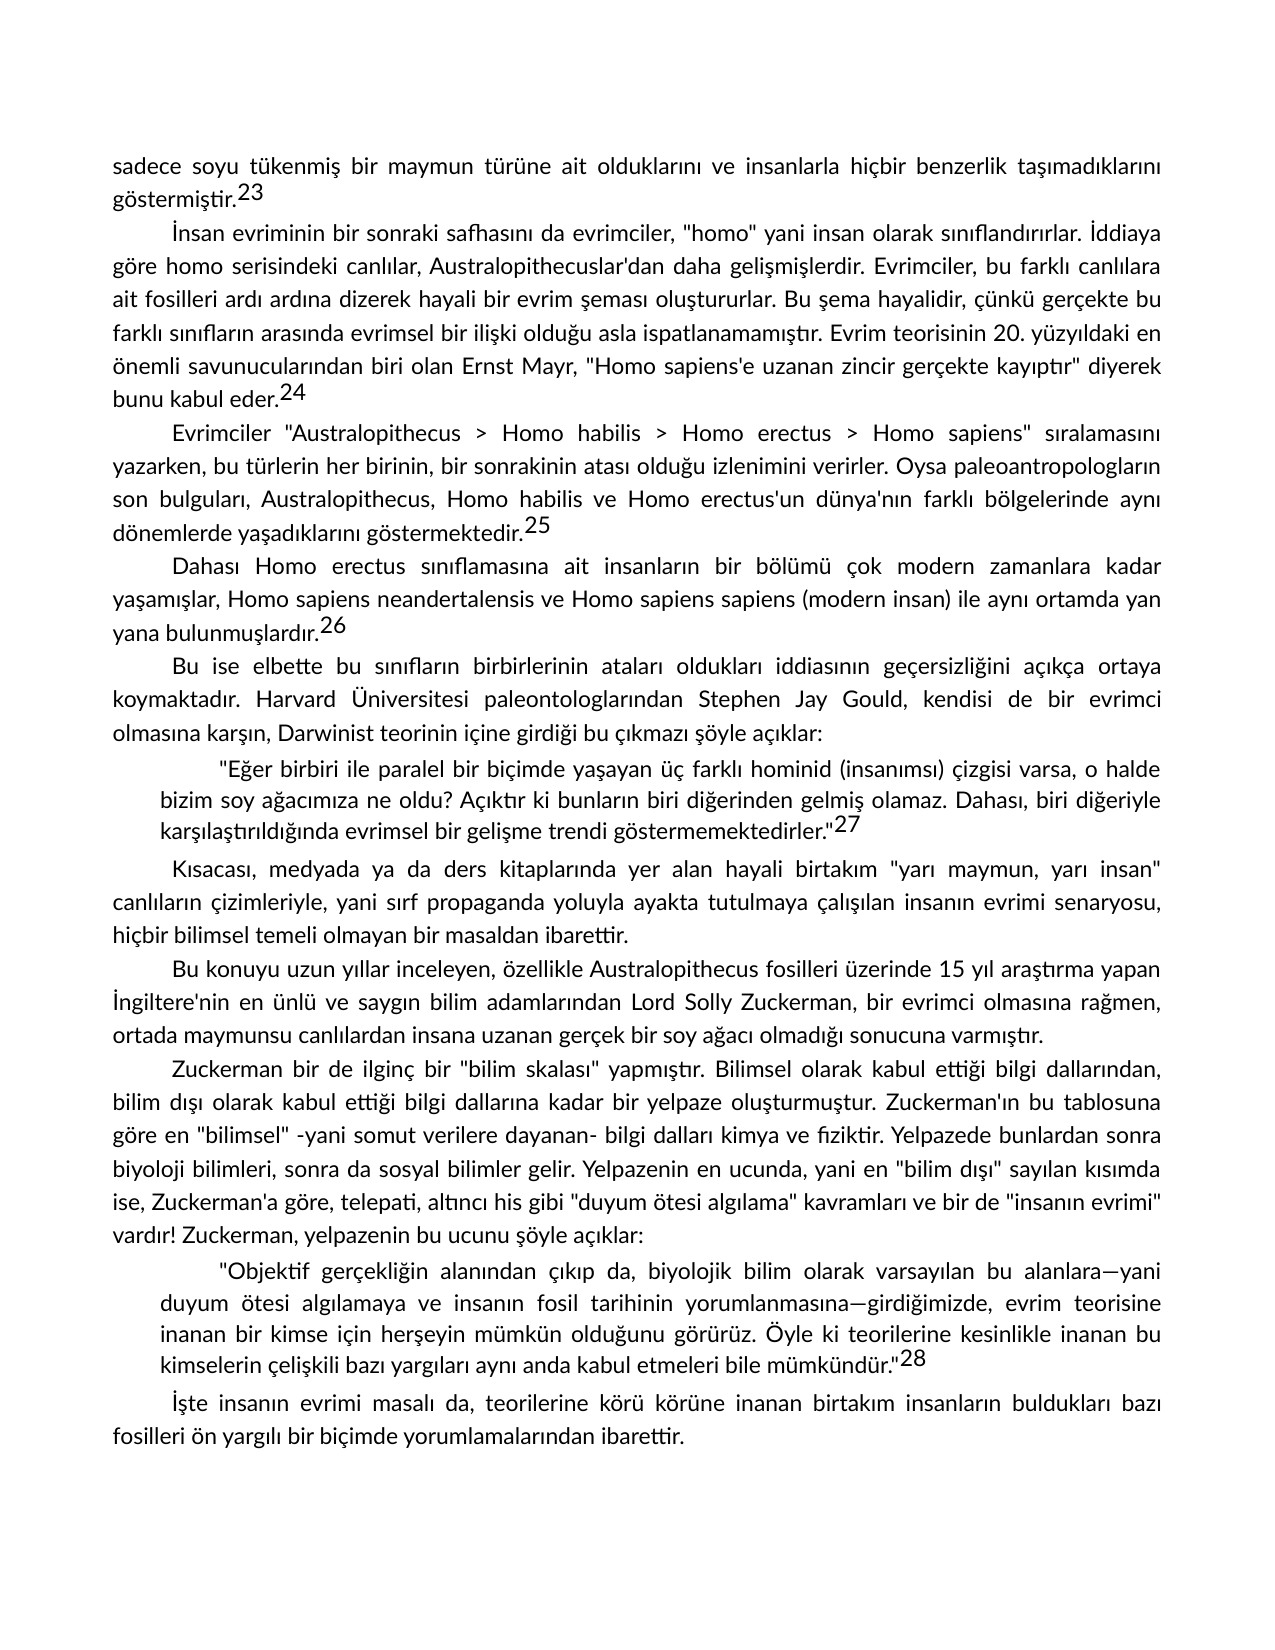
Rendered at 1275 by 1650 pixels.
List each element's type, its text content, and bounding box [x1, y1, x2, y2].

text "Objektif gerçekliğin alanından çıkıp da, biyolojik bilim olarak varsayılan bu alanlara—yani duyum ötesi algılamaya ve insanın fosil tarihinin yorumlanmasına—girdiğimizde, evrim teorisine inanan bir kimse için herşeyin mümkün olduğunu görürüz. Öyle ki teorilerine kesinlikle inanan bu kimselerin çelişkili bazı yargıları aynı anda kabul etmeleri bile mümkündür."28 [160, 1255, 1162, 1380]
text İnsan evriminin bir sonraki safhasını da evrimciler, "homo" yani insan olarak sınıflandırırlar. İddiaya göre homo serisindeki canlılar, Australopithecuslar'dan daha gelişmişlerdir. Evrimciler, bu farklı canlılara ait fosilleri ardı ardına dizerek hayali bir evrim şeması oluştururlar. Bu şema hayalidir, çünkü gerçekte bu farklı sınıfların arasında evrimsel bir ilişki olduğu asla ispatlanamamıştır. Evrim teorisinin 20. yüzyıldaki en önemli savunucularından biri olan Ernst Mayr, "Homo sapiens'e uzanan zincir gerçekte kayıptır" diyerek bunu kabul eder.24 [112, 214, 1162, 414]
text "Eğer birbiri ile paralel bir biçimde yaşayan üç farklı hominid (insanımsı) çizgisi varsa, o halde bizim soy ağacımıza ne oldu? Açıktır ki bunların biri diğerinden gelmiş olamaz. Dahası, biri diğeriyle karşılaştırıldığında evrimsel bir gelişme trendi göstermemektedirler."27 [160, 752, 1162, 846]
text Evrimciler "Australopithecus > Homo habilis > Homo erectus > Homo sapiens" sıralamasını yazarken, bu türlerin her birinin, bir sonrakinin atası olduğu izlenimini verirler. Oysa paleoantropologların son bulguları, Australopithecus, Homo habilis ve Homo erectus'un dünya'nın farklı bölgelerinde aynı dönemlerde yaşadıklarını göstermektedir.25 [112, 414, 1162, 548]
text Dahası Homo erectus sınıflamasına ait insanların bir bölümü çok modern zamanlara kadar yaşamışlar, Homo sapiens neandertalensis ve Homo sapiens sapiens (modern insan) ile aynı ortamda yan yana bulunmuşlardır.26 [112, 548, 1162, 648]
text İşte insanın evrimi masalı da, teorilerine körü körüne inanan birtakım insanların buldukları bazı fosilleri ön yargılı bir biçimde yorumlamalarından ibarettir. [112, 1384, 1162, 1451]
text Kısacası, medyada ya da ders kitaplarında yer alan hayali birtakım "yarı maymun, yarı insan" canlıların çizimleriyle, yani sırf propaganda yoluyla ayakta tutulmaya çalışılan insanın evrimi senaryosu, hiçbir bilimsel temeli olmayan bir masaldan ibarettir. [112, 850, 1162, 950]
text sadece soyu tükenmiş bir maymun türüne ait olduklarını ve insanlarla hiçbir benzerlik taşımadıklarını göstermiştir.23 [112, 148, 1162, 214]
text Bu konuyu uzun yıllar inceleyen, özellikle Australopithecus fosilleri üzerinde 15 yıl araştırma yapan İngiltere'nin en ünlü ve saygın bilim adamlarından Lord Solly Zuckerman, bir evrimci olmasına rağmen, ortada maymunsu canlılardan insana uzanan gerçek bir soy ağacı olmadığı sonucuna varmıştır. [112, 950, 1162, 1050]
text Bu ise elbette bu sınıfların birbirlerinin ataları oldukları iddiasının geçersizliğini açıkça ortaya koymaktadır. Harvard Üniversitesi paleontologlarından Stephen Jay Gould, kendisi de bir evrimci olmasına karşın, Darwinist teorinin içine girdiği bu çıkmazı şöyle açıklar: [112, 648, 1162, 748]
text Zuckerman bir de ilginç bir "bilim skalası" yapmıştır. Bilimsel olarak kabul ettiği bilgi dallarından, bilim dışı olarak kabul ettiği bilgi dallarına kadar bir yelpaze oluşturmuştur. Zuckerman'ın bu tablosuna göre en "bilimsel" -yani somut verilere dayanan- bilgi dalları kimya ve fiziktir. Yelpazede bunlardan sonra biyoloji bilimleri, sonra da sosyal bilimler gelir. Yelpazenin en ucunda, yani en "bilim dışı" sayılan kısımda ise, Zuckerman'a göre, telepati, altıncı his gibi "duyum ötesi algılama" kavramları ve bir de "insanın evrimi" vardır! Zuckerman, yelpazenin bu ucunu şöyle açıklar: [112, 1050, 1162, 1250]
